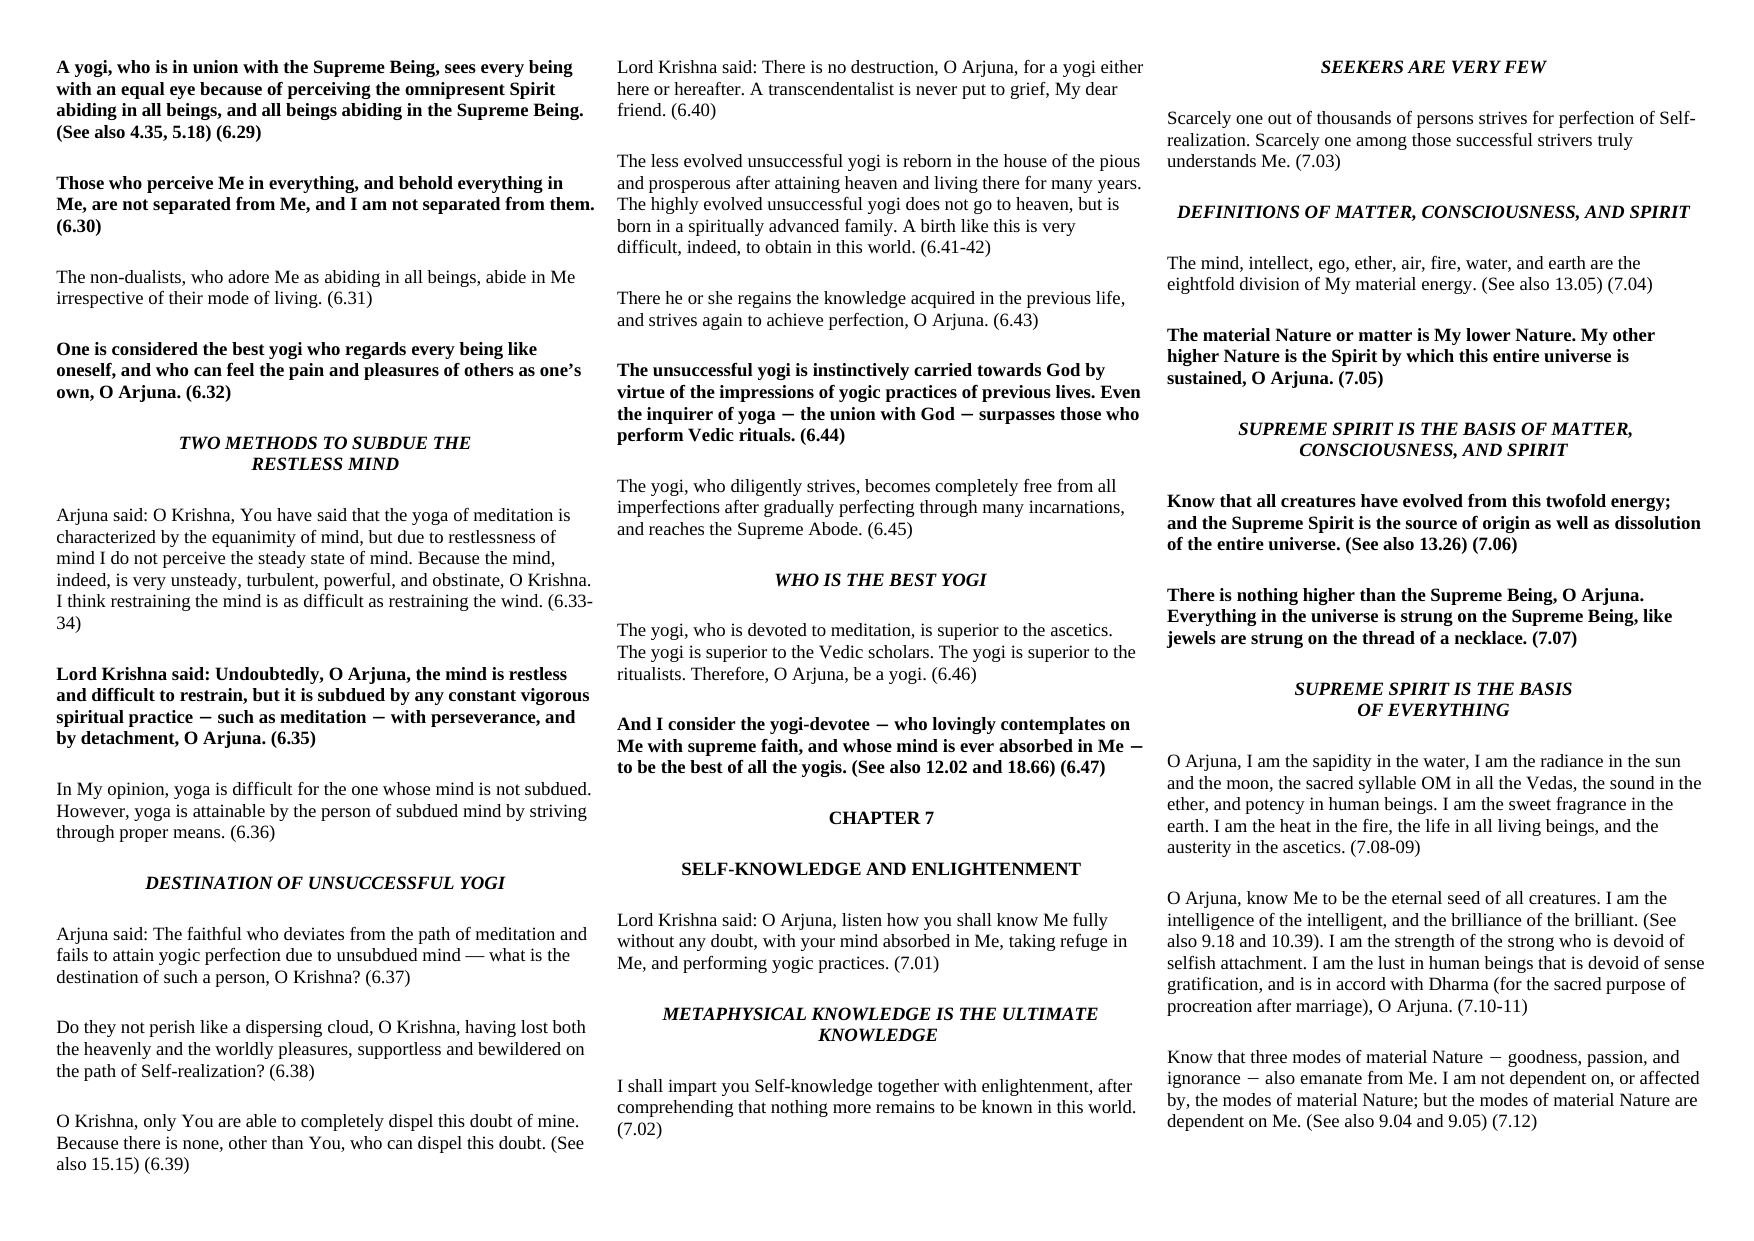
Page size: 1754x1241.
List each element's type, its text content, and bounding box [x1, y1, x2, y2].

text Lord Krishna said: Undoubtedly, O Arjuna, the mind is restless and difficult to restrain, but it is subdued by any constant vigorous spiritual practice  such as meditation  with perseverance, and by detachment, O Arjuna. (6.35) [56, 662, 596, 749]
text CHAPTER 7 [617, 807, 1146, 829]
text DEFINITIONS OF MATTER, CONSCIOUSNESS, AND SPIRIT [1167, 201, 1706, 222]
text SELF-KNOWLEDGE AND ENLIGHTENMENT [617, 858, 1146, 879]
text The material Nature or matter is My lower Nature. My other higher Nature is the Spirit by which this entire universe is sustained, O Arjuna. (7.05) [1167, 324, 1706, 388]
text Arjuna said: O Krishna, You have said that the yoga of meditation is characterized by the equanimity of mind, but due to restlessness of mind I do not perceive the steady state of mind. Because the mind, indeed, is very unsteady, turbulent, powerful, and obstinate, O Krishna. I think restraining the mind is as difficult as restraining the wind. (6.33-34) [56, 504, 596, 633]
text Lord Krishna said: There is no destruction, O Arjuna, for a yogi either here or hereafter. A transcendentalist is never put to grief, My dear friend. (6.40) [617, 56, 1146, 121]
text WHO IS THE BEST YOGI [617, 569, 1146, 590]
text The mind, intellect, ego, ether, air, fire, water, and earth are the eightfold division of My material energy. (See also 13.05) (7.04) [1167, 252, 1706, 295]
text Do they not perish like a dispersing cloud, O Krishna, having lost both the heavenly and the worldly pleasures, supportless and bewildered on the path of Self-realization? (6.38) [56, 1016, 596, 1081]
text Lord Krishna said: O Arjuna, listen how you shall know Me fully without any doubt, with your mind absorbed in Me, taking refuge in Me, and performing yogic practices. (7.01) [617, 908, 1146, 973]
text There he or she regains the knowledge acquired in the previous life, and strives again to achieve perfection, O Arjuna. (6.43) [617, 287, 1146, 330]
text The yogi, who diligently strives, becomes completely free from all imperfections after gradually perfecting through many incarnations, and reaches the Supreme Abode. (6.45) [617, 475, 1146, 539]
text Arjuna said: The faithful who deviates from the path of meditation and fails to attain yogic perfection due to unsubdued mind — what is the destination of such a person, O Krishna? (6.37) [56, 922, 596, 987]
text One is considered the best yogi who regards every being like oneself, and who can feel the pain and pleasures of others as one’s own, O Arjuna. (6.32) [56, 338, 596, 402]
text SUPREME SPIRIT IS THE BASIS OF EVERYTHING [1167, 678, 1706, 721]
text I shall impart you Self-knowledge together with enlightenment, after comprehending that nothing more remains to be known in this world. (7.02) [617, 1075, 1146, 1139]
text And I consider the yogi-devotee  who lovingly contemplates on Me with supreme faith, and whose mind is ever absorbed in Me  to be the best of all the yogis. (See also 12.02 and 18.66) (6.47) [617, 713, 1146, 778]
text O Arjuna, know Me to be the eternal seed of all creatures. I am the intelligence of the intelligent, and the brilliance of the brilliant. (See also 9.18 and 10.39). I am the strength of the strong who is devoid of selfish attachment. I am the lust in human beings that is devoid of sense gratification, and is in accord with Dharma (for the sacred purpose of procreation after marriage), O Arjuna. (7.10-11) [1167, 887, 1706, 1016]
text Know that all creatures have evolved from this twofold energy; and the Supreme Spirit is the source of origin as well as dissolution of the entire universe. (See also 13.26) (7.06) [1167, 490, 1706, 555]
text There is nothing higher than the Supreme Being, O Arjuna. Everything in the universe is strung on the Supreme Being, like jewels are strung on the thread of a necklace. (7.07) [1167, 584, 1706, 648]
text The yogi, who is devoted to meditation, is superior to the ascetics. The yogi is superior to the Vedic scholars. The yogi is superior to the ritualists. Therefore, O Arjuna, be a yogi. (6.46) [617, 619, 1146, 684]
text The less evolved unsuccessful yogi is reborn in the house of the pious and prosperous after attaining heaven and living there for many years. The highly evolved unsuccessful yogi does not go to heaven, but is born in a spiritually advanced family. A birth like this is very difficult, indeed, to obtain in this world. (6.41-42) [617, 150, 1146, 258]
text Know that three modes of material Nature  goodness, passion, and ignorance  also emanate from Me. I am not dependent on, or affected by, the modes of material Nature; but the modes of material Nature are dependent on Me. (See also 9.04 and 9.05) (7.12) [1167, 1046, 1706, 1132]
text A yogi, who is in union with the Supreme Being, sees every being with an equal eye because of perceiving the omnipresent Spirit abiding in all beings, and all beings abiding in the Supreme Being. (See also 4.35, 5.18) (6.29) [56, 56, 596, 142]
text TWO METHODS TO SUBDUE THE RESTLESS MIND [56, 432, 596, 475]
text SUPREME SPIRIT IS THE BASIS OF MATTER, CONSCIOUSNESS, AND SPIRIT [1167, 418, 1706, 461]
text DESTINATION OF UNSUCCESSFUL YOGI [56, 872, 596, 893]
text Scarcely one out of thousands of persons strives for perfection of Self-realization. Scarcely one among those successful strivers truly understands Me. (7.03) [1167, 107, 1706, 172]
text METAPHYSICAL KNOWLEDGE IS THE ULTIMATE KNOWLEDGE [617, 1002, 1146, 1046]
text Those who perceive Me in everything, and behold everything in Me, are not separated from Me, and I am not separated from them. (6.30) [56, 172, 596, 236]
text SEEKERS ARE VERY FEW [1167, 56, 1706, 78]
text In My opinion, yoga is difficult for the one whose mind is not subdued. However, yoga is attainable by the person of subdued mind by striving through proper means. (6.36) [56, 778, 596, 843]
text O Arjuna, I am the sapidity in the water, I am the radiance in the sun and the moon, the sacred syllable OM in all the Vedas, the sound in the ether, and potency in human beings. I am the sweet fragrance in the earth. I am the heat in the fire, the life in all living beings, and the austerity in the ascetics. (7.08-09) [1167, 750, 1706, 858]
text O Krishna, only You are able to completely dispel this doubt of mine. Because there is none, other than You, who can dispel this doubt. (See also 15.15) (6.39) [56, 1110, 596, 1175]
text The unsuccessful yogi is instinctively carried towards God by virtue of the impressions of yogic practices of previous lives. Even the inquirer of yoga  the union with God  surpasses those who perform Vedic rituals. (6.44) [617, 359, 1146, 446]
text The non-dualists, who adore Me as abiding in all beings, abide in Me irrespective of their mode of living. (6.31) [56, 266, 596, 309]
